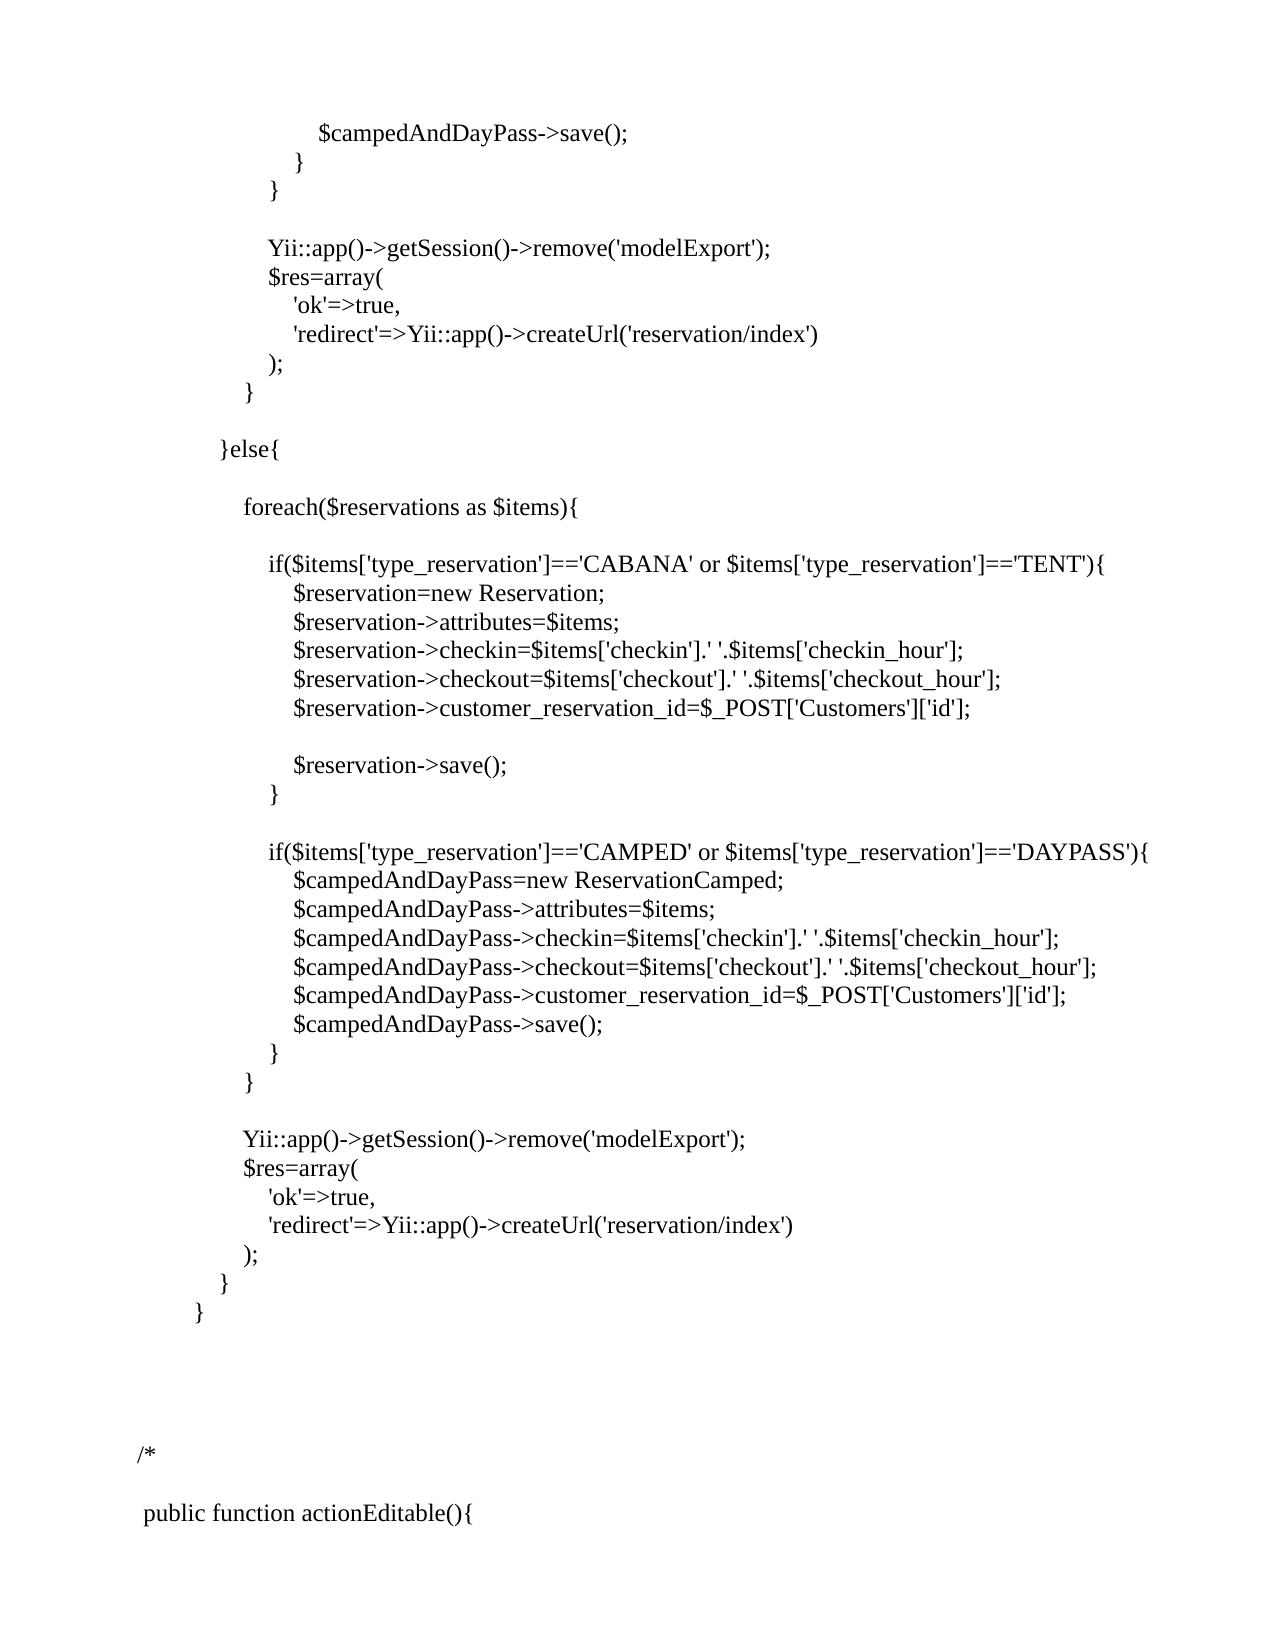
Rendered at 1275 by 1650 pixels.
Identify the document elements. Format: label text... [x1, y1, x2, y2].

text $reservation->attributes=$items; [118, 607, 1157, 636]
text $campedAndDayPass->save(); [118, 1009, 1157, 1038]
text 'redirect'=>Yii::app()->createUrl('reservation/index') [118, 1211, 1157, 1239]
text $campedAndDayPass->checkout=$items['checkout'].' '.$items['checkout_hour']; [118, 952, 1157, 981]
text } [118, 1038, 1157, 1067]
text }else{ [118, 434, 1157, 463]
text } [118, 779, 1157, 808]
text if($items['type_reservation']=='CABANA' or $items['type_reservation']=='TENT'){ [118, 549, 1157, 578]
text /* [118, 1441, 1157, 1469]
text ); [118, 1239, 1157, 1268]
text $res=array( [118, 262, 1157, 291]
text } [118, 1268, 1157, 1297]
text } [118, 147, 1157, 176]
text public function actionEditable(){ [118, 1498, 1157, 1527]
text foreach($reservations as $items){ [118, 492, 1157, 521]
text $res=array( [118, 1153, 1157, 1182]
text } [118, 1297, 1157, 1326]
text 'ok'=>true, [118, 1182, 1157, 1211]
text } [118, 377, 1157, 406]
text $campedAndDayPass->attributes=$items; [118, 894, 1157, 923]
text $reservation->customer_reservation_id=$_POST['Customers']['id']; [118, 693, 1157, 722]
text $reservation->checkin=$items['checkin'].' '.$items['checkin_hour']; [118, 636, 1157, 664]
text $campedAndDayPass->save(); [118, 118, 1157, 147]
text ); [118, 348, 1157, 377]
text if($items['type_reservation']=='CAMPED' or $items['type_reservation']=='DAYPASS'){ [118, 837, 1157, 866]
text Yii::app()->getSession()->remove('modelExport'); [118, 233, 1157, 262]
text } [118, 1067, 1157, 1096]
text $reservation->save(); [118, 751, 1157, 779]
text $campedAndDayPass->customer_reservation_id=$_POST['Customers']['id']; [118, 981, 1157, 1009]
text $campedAndDayPass->checkin=$items['checkin'].' '.$items['checkin_hour']; [118, 923, 1157, 952]
text $campedAndDayPass=new ReservationCamped; [118, 866, 1157, 894]
text } [118, 176, 1157, 204]
text 'ok'=>true, [118, 291, 1157, 319]
text $reservation->checkout=$items['checkout'].' '.$items['checkout_hour']; [118, 664, 1157, 693]
text $reservation=new Reservation; [118, 578, 1157, 607]
text 'redirect'=>Yii::app()->createUrl('reservation/index') [118, 319, 1157, 348]
text Yii::app()->getSession()->remove('modelExport'); [118, 1124, 1157, 1153]
